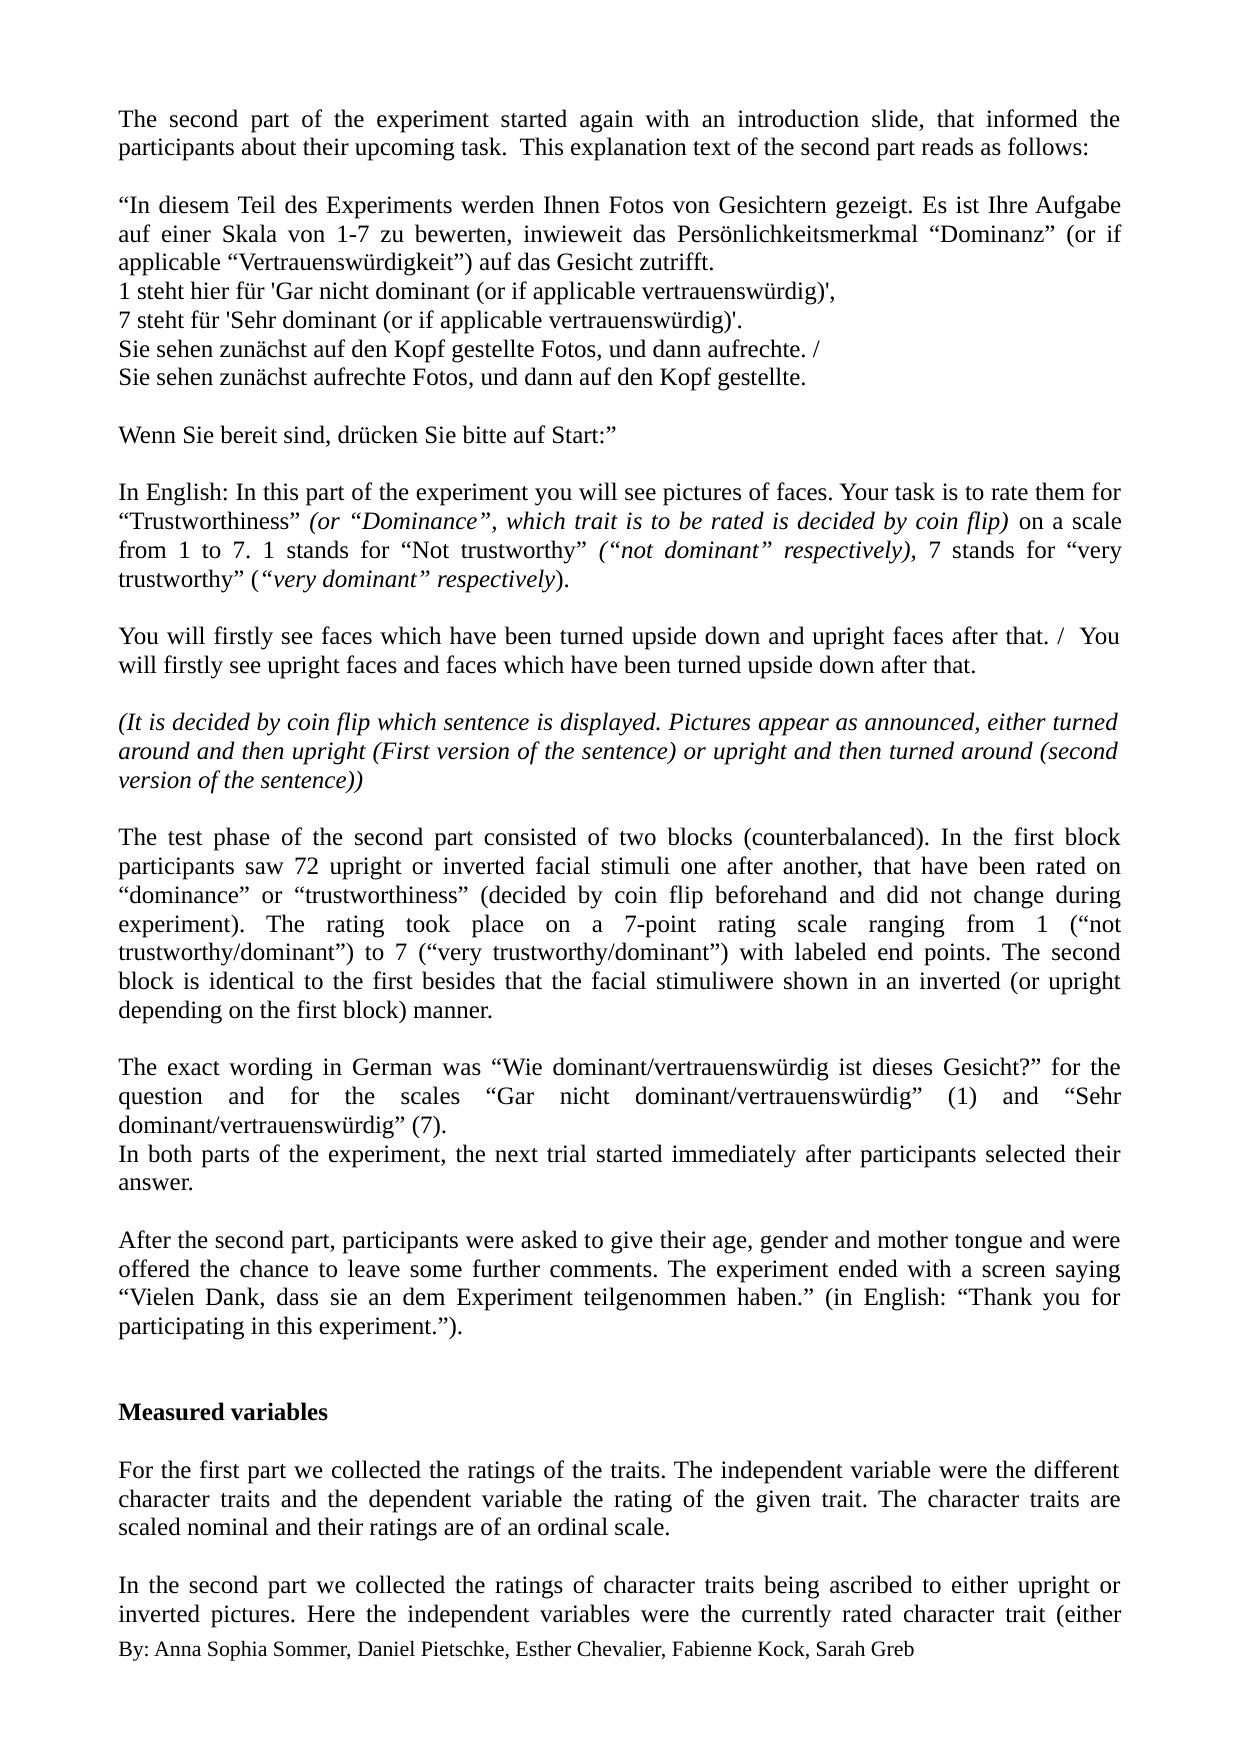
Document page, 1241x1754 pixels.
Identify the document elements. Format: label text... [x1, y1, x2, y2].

text The second part of the experiment started again with an introduction slide, that informed the participants about their upcoming task. This explanation text of the second part reads as follows: [118, 104, 1122, 161]
text Measured variables [118, 1397, 1122, 1426]
text Sie sehen zunächst aufrechte Fotos, und dann auf den Kopf gestellte. [118, 362, 1122, 391]
text In both parts of the experiment, the next trial started immediately after participants selected their answer. [118, 1139, 1122, 1196]
text 1 steht hier für 'Gar nicht dominant (or if applicable vertrauenswürdig)', [118, 276, 1122, 305]
text The test phase of the second part consisted of two blocks (counterbalanced). In the first block participants saw 72 upright or inverted facial stimuli one after another, that have been rated on “dominance” or “trustworthiness” (decided by coin flip beforehand and did not change during experiment). The rating took place on a 7-point rating scale ranging from 1 (“not trustworthy/dominant”) to 7 (“very trustworthy/dominant”) with labeled end points. The second block is identical to the first besides that the facial stimuliwere shown in an inverted (or upright depending on the first block) manner. [118, 794, 1122, 1024]
text You will firstly see faces which have been turned upside down and upright faces after that. / You will firstly see upright faces and faces which have been turned upside down after that. [118, 621, 1122, 679]
text In the second part we collected the ratings of character traits being ascribed to either upright or inverted pictures. Here the independent variables were the currently rated character trait (either [118, 1570, 1122, 1627]
text Wenn Sie bereit sind, drücken Sie bitte auf Start:” [118, 420, 1122, 449]
text The exact wording in German was “Wie dominant/vertrauenswürdig ist dieses Gesicht?” for the question and for the scales “Gar nicht dominant/vertrauenswürdig” (1) and “Sehr dominant/vertrauenswürdig” (7). [118, 1052, 1122, 1139]
text For the first part we collected the ratings of the traits. The independent variable were the different character traits and the dependent variable the rating of the given trait. The character traits are scaled nominal and their ratings are of an ordinal scale. [118, 1455, 1122, 1541]
text “In diesem Teil des Experiments werden Ihnen Fotos von Gesichtern gezeigt. Es ist Ihre Aufgabe auf einer Skala von 1-7 zu bewerten, inwieweit das Persönlichkeitsmerkmal “Dominanz” (or if applicable “Vertrauenswürdigkeit”) auf das Gesicht zutrifft. [118, 190, 1122, 276]
text 7 steht für 'Sehr dominant (or if applicable vertrauenswürdig)'. [118, 305, 1122, 334]
text In English: In this part of the experiment you will see pictures of faces. Your task is to rate them for “Trustworthiness” (or “Dominance”, which trait is to be rated is decided by coin flip) on a scale from 1 to 7. 1 stands for “Not trustworthy” (“not dominant” respectively), 7 stands for “very trustworthy” (“very dominant” respectively). [118, 477, 1122, 592]
text (It is decided by coin flip which sentence is displayed. Pictures appear as announced, either turned around and then upright (First version of the sentence) or upright and then turned around (second version of the sentence)) [118, 707, 1122, 794]
text After the second part, participants were asked to give their age, gender and mother tongue and were offered the chance to leave some further comments. The experiment ended with a screen saying “Vielen Dank, dass sie an dem Experiment teilgenommen haben.” (in English: “Thank you for participating in this experiment.”). [118, 1225, 1122, 1340]
text Sie sehen zunächst auf den Kopf gestellte Fotos, und dann aufrechte. / [118, 334, 1122, 362]
